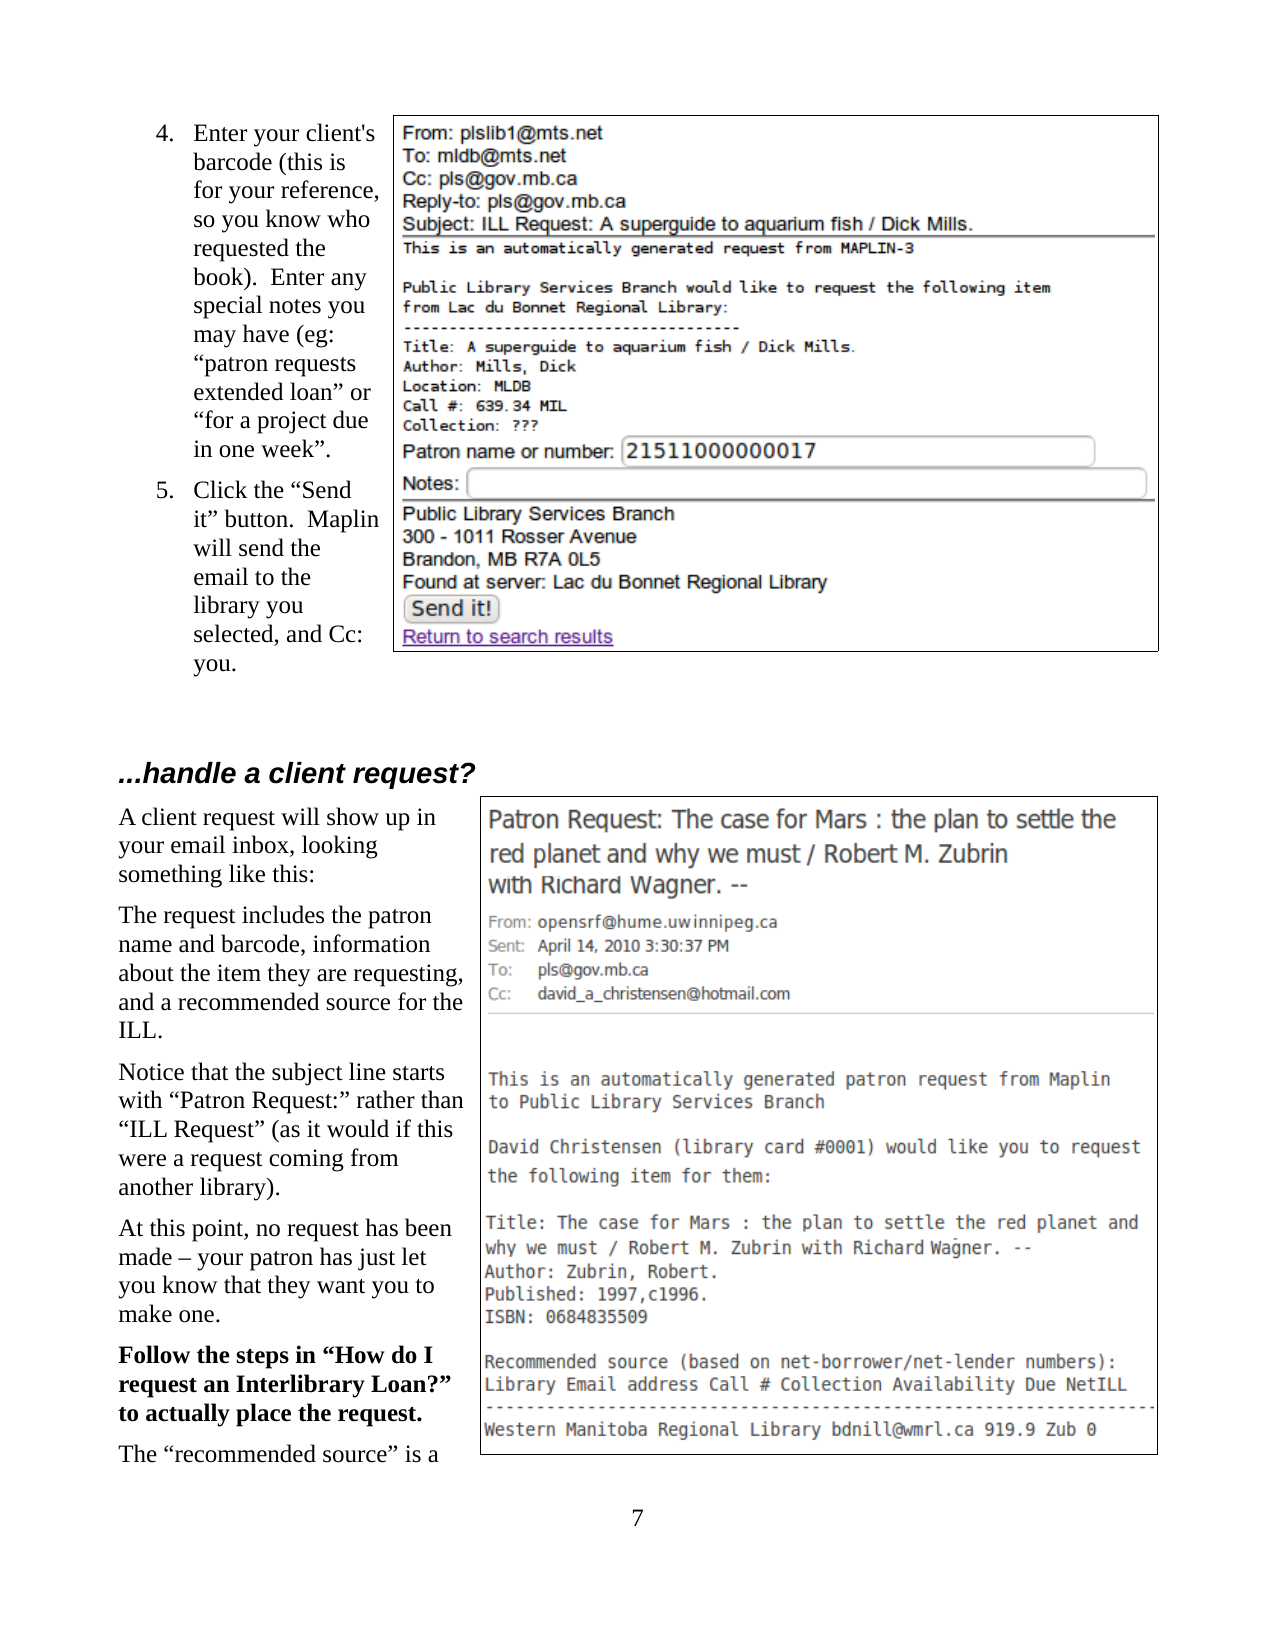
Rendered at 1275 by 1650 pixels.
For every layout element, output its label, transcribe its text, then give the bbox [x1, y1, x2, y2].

text The “recommended source” is a [118, 1439, 1157, 1468]
picture [482, 798, 1154, 1452]
list Click the “Send it” button. Maplin will send the email to the library you selected, and Cc: you. [156, 476, 1157, 677]
subtitle ...handle a client request? [118, 756, 1157, 789]
text [481, 797, 1157, 1454]
text The request includes the patron name and barcode, information about the item they are requesting, and a recommended source for the ILL. [118, 900, 480, 1044]
picture [395, 118, 1155, 648]
text At this point, no request has been made – your patron has just let you know that they want you to make one. [118, 1213, 480, 1328]
text Notice that the subject line starts with “Patron Request:” rather than “ILL Request” (as it would if this were a request coming from another library). [118, 1057, 480, 1200]
text Follow the steps in “How do I request an Interlibrary Loan?” to actually place the request. [118, 1340, 480, 1427]
list Enter your client's barcode (this is for your reference, so you know who requested the book). Enter any special notes you may have (eg: “patron requests extended loan” or “for a project due in one week”. [156, 118, 393, 463]
text A client request will show up in your email inbox, looking something like this: [118, 802, 480, 888]
list [394, 116, 1158, 651]
